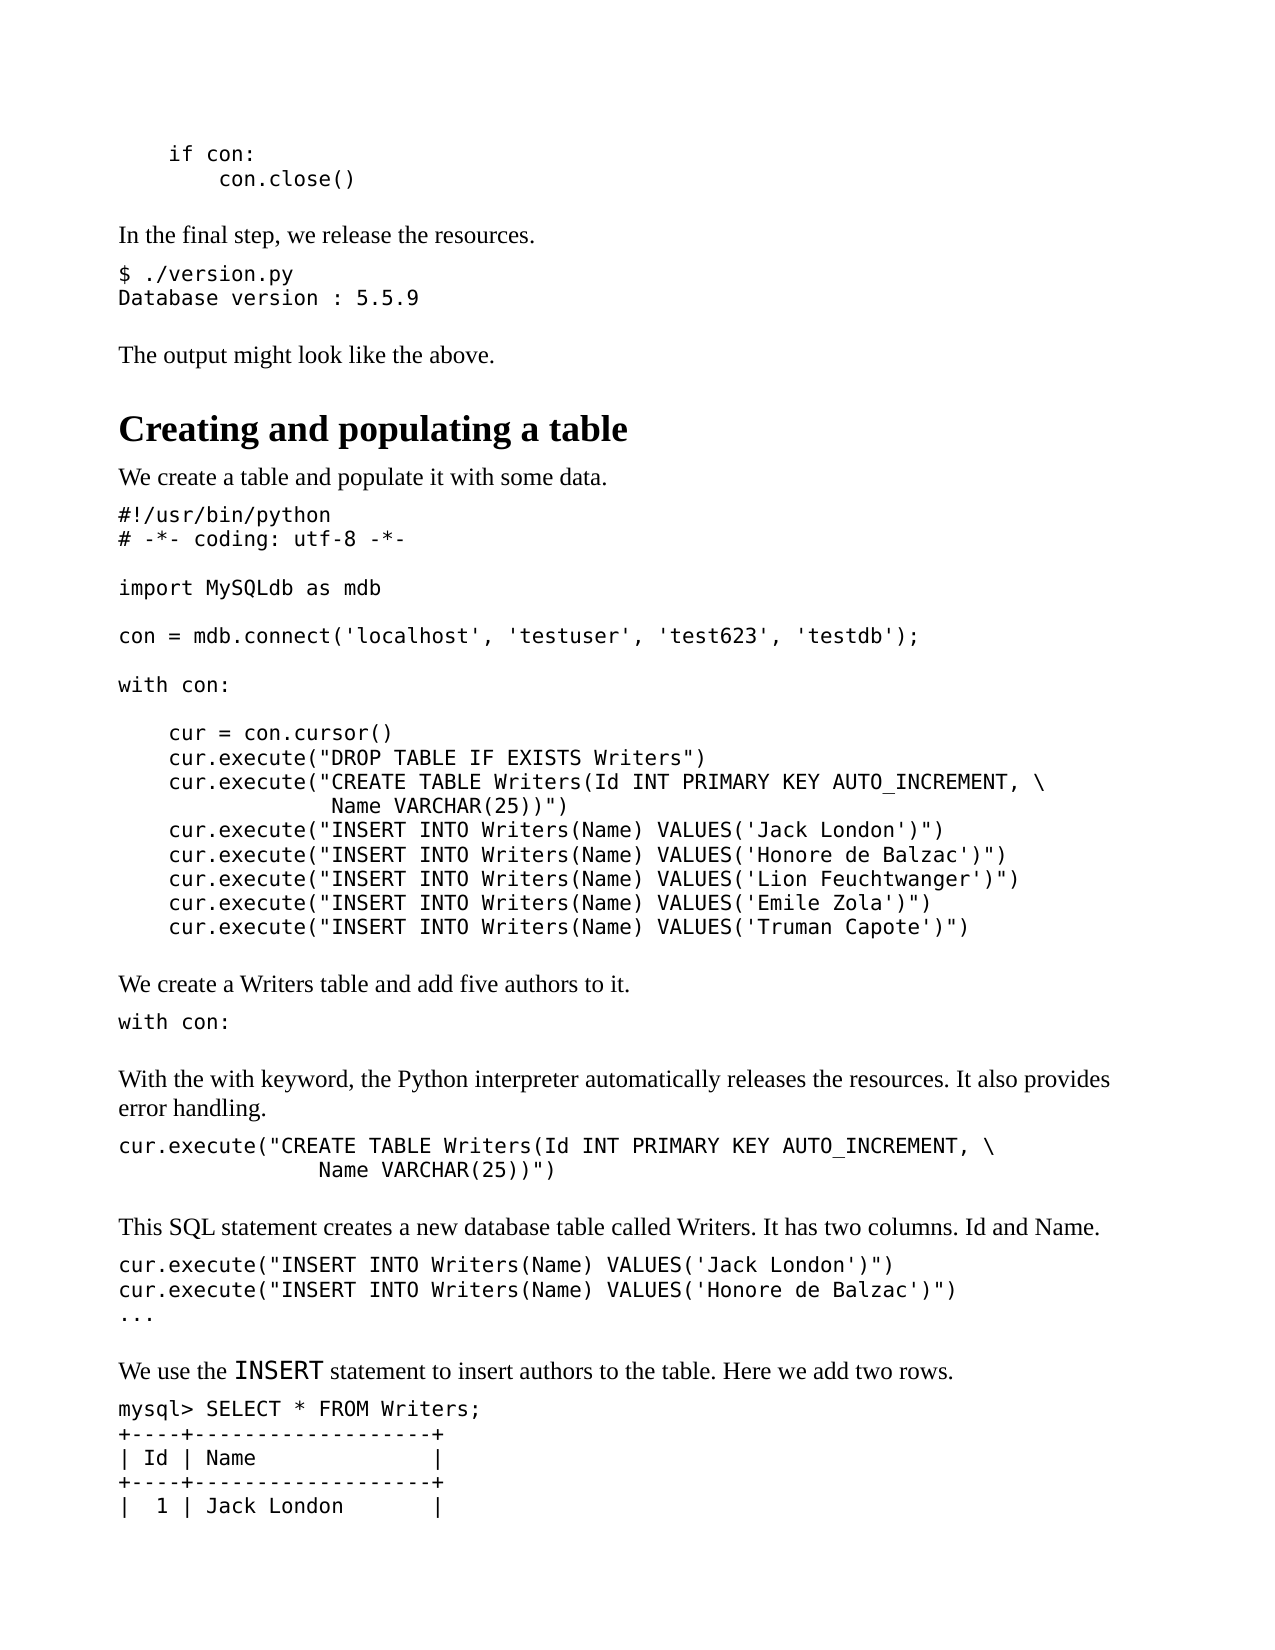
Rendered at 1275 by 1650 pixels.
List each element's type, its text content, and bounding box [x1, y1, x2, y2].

text Name VARCHAR(25))") [118, 1158, 1157, 1183]
text con = mdb.connect('localhost', 'testuser', 'test623', 'testdb'); [118, 624, 1157, 648]
text ... [118, 1302, 1157, 1326]
text Name VARCHAR(25))") [118, 794, 1157, 818]
text We create a table and populate it with some data. [118, 462, 1157, 490]
text cur.execute("INSERT INTO Writers(Name) VALUES('Emile Zola')") [118, 891, 1157, 915]
text The output might look like the above. [118, 340, 1157, 368]
subtitle Creating and populating a table [118, 406, 1157, 449]
text With the with keyword, the Python interpreter automatically releases the resources. It also provides error handling. [118, 1064, 1157, 1122]
text with con: [118, 673, 1157, 697]
text Database version : 5.5.9 [118, 286, 1157, 310]
text | Id | Name | [118, 1446, 1157, 1470]
text #!/usr/bin/python [118, 503, 1157, 527]
text # -*- coding: utf-8 -*- [118, 527, 1157, 551]
text mysql> SELECT * FROM Writers; [118, 1397, 1157, 1422]
text cur.execute("DROP TABLE IF EXISTS Writers") [118, 746, 1157, 770]
text cur.execute("INSERT INTO Writers(Name) VALUES('Honore de Balzac')") [118, 1278, 1157, 1302]
text cur.execute("INSERT INTO Writers(Name) VALUES('Honore de Balzac')") [118, 843, 1157, 867]
text $ ./version.py [118, 262, 1157, 286]
text cur.execute("INSERT INTO Writers(Name) VALUES('Truman Capote')") [118, 915, 1157, 940]
text con.close() [118, 167, 1157, 191]
text +----+-------------------+ [118, 1470, 1157, 1494]
text cur.execute("CREATE TABLE Writers(Id INT PRIMARY KEY AUTO_INCREMENT, \ [118, 770, 1157, 794]
text | 1 | Jack London | [118, 1494, 1157, 1519]
text cur = con.cursor() [118, 721, 1157, 746]
text We create a Writers table and add five authors to it. [118, 969, 1157, 998]
text We use the INSERT statement to insert authors to the table. Here we add two rows. [118, 1356, 1157, 1385]
text cur.execute("INSERT INTO Writers(Name) VALUES('Lion Feuchtwanger')") [118, 867, 1157, 891]
text cur.execute("INSERT INTO Writers(Name) VALUES('Jack London')") [118, 1253, 1157, 1278]
text This SQL statement creates a new database table called Writers. It has two columns. Id and Name. [118, 1212, 1157, 1241]
text with con: [118, 1010, 1157, 1035]
text if con: [118, 142, 1157, 167]
text In the final step, we release the resources. [118, 220, 1157, 249]
text +----+-------------------+ [118, 1422, 1157, 1446]
text import MySQLdb as mdb [118, 576, 1157, 600]
text cur.execute("INSERT INTO Writers(Name) VALUES('Jack London')") [118, 818, 1157, 843]
text cur.execute("CREATE TABLE Writers(Id INT PRIMARY KEY AUTO_INCREMENT, \ [118, 1134, 1157, 1158]
